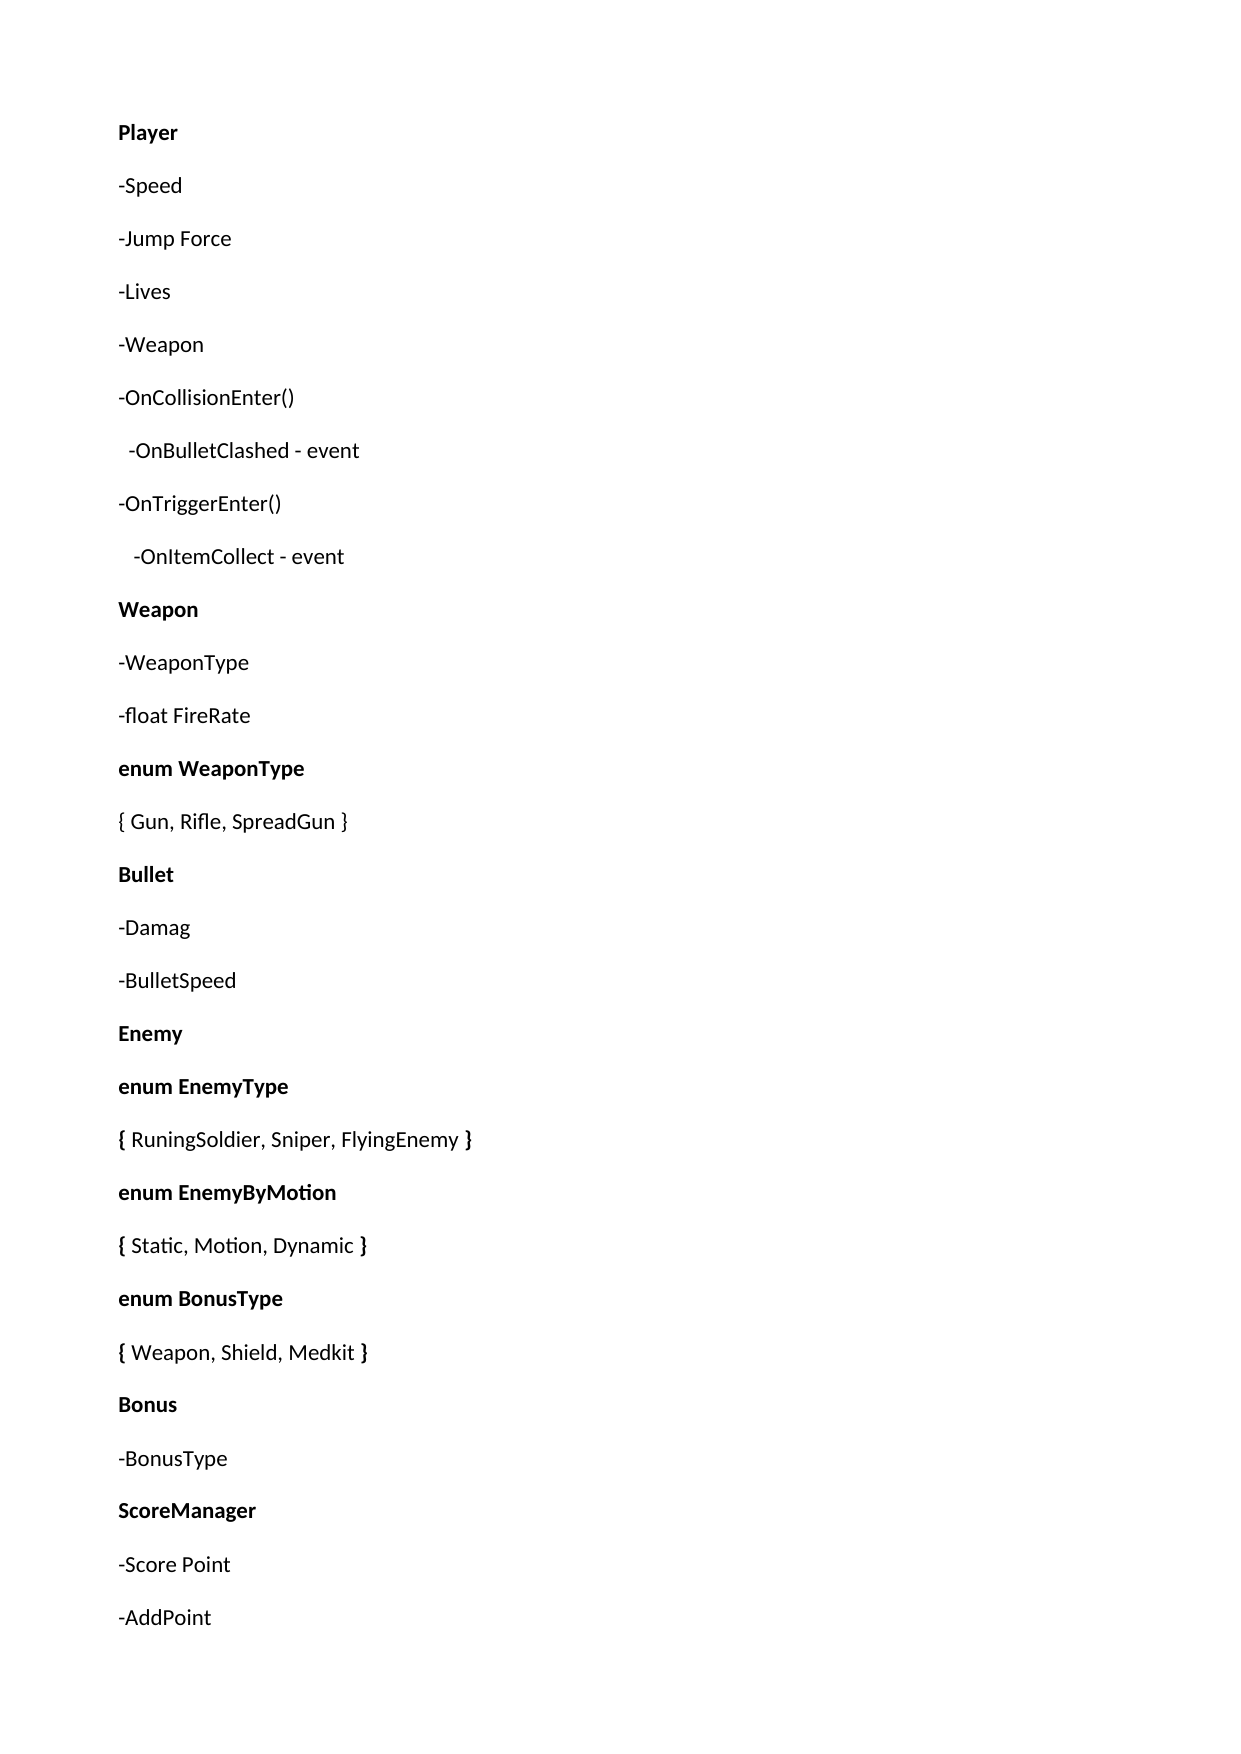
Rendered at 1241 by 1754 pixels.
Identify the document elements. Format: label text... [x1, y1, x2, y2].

text enum BonusType [118, 1284, 1122, 1313]
text -WeaponType [118, 648, 1122, 676]
text enum EnemyType [118, 1072, 1122, 1101]
text -AddPoint [118, 1603, 1122, 1631]
text Bonus [118, 1391, 1122, 1419]
text ScoreManager [118, 1497, 1122, 1525]
text { Gun, Rifle, SpreadGun } [118, 807, 1122, 835]
text -Jump Force [118, 224, 1122, 252]
text -Weapon [118, 330, 1122, 358]
text Enemy [118, 1019, 1122, 1047]
text -OnCollisionEnter() [118, 383, 1122, 411]
text -BonusType [118, 1444, 1122, 1472]
text -OnItemCollect - event [118, 542, 1122, 570]
text -OnBulletClashed - event [118, 436, 1122, 464]
text -BulletSpeed [118, 966, 1122, 994]
text -Lives [118, 277, 1122, 305]
text -OnTriggerEnter() [118, 489, 1122, 517]
text { Weapon, Shield, Medkit } [118, 1338, 1122, 1366]
text Bullet [118, 860, 1122, 888]
text -Speed [118, 171, 1122, 199]
text enum EnemyByMotion [118, 1178, 1122, 1207]
text enum WeaponType [118, 754, 1122, 782]
text { RuningSoldier, Sniper, FlyingEnemy } [118, 1126, 1122, 1153]
text Player [118, 118, 1122, 146]
text -Score Point [118, 1550, 1122, 1578]
text -float FireRate [118, 701, 1122, 729]
text -Damag [118, 913, 1122, 941]
text Weapon [118, 595, 1122, 623]
text { Static, Motion, Dynamic } [118, 1232, 1122, 1259]
